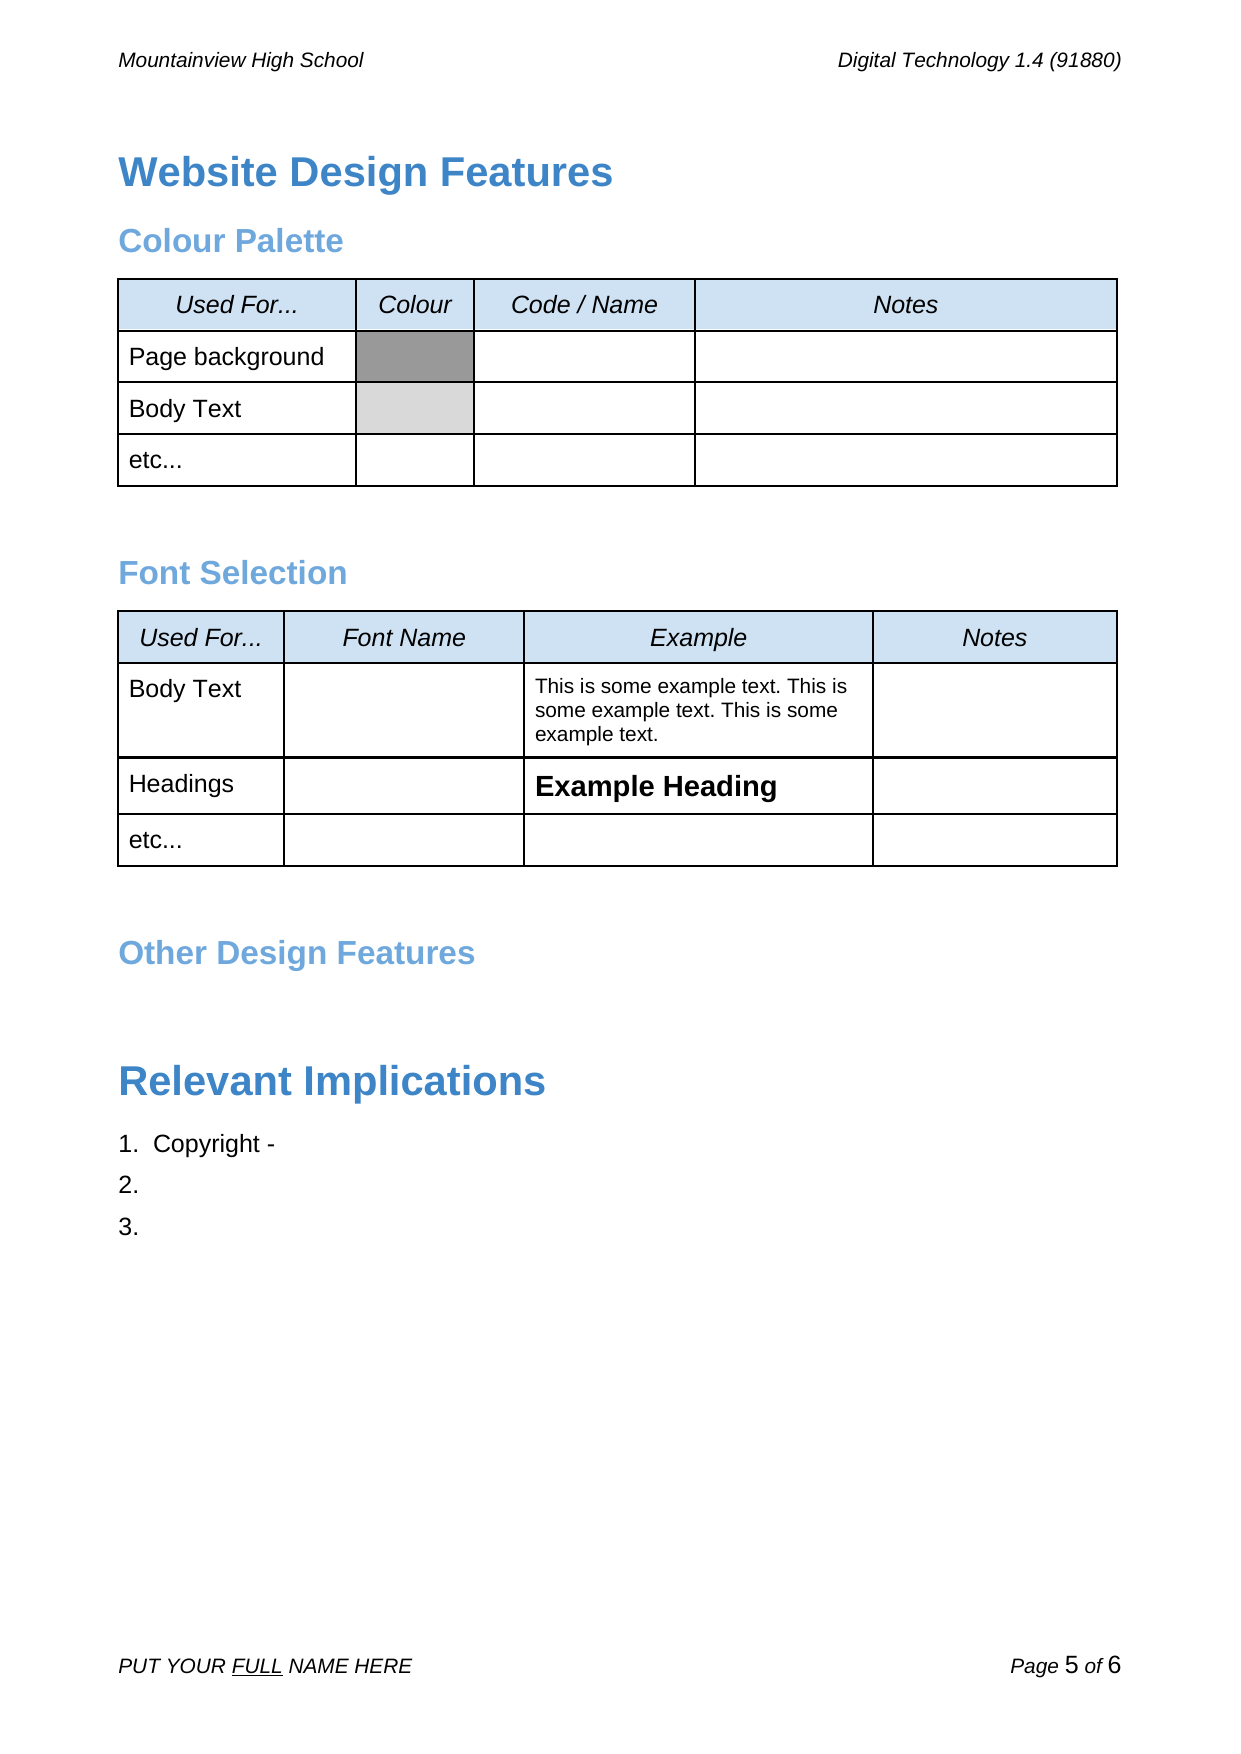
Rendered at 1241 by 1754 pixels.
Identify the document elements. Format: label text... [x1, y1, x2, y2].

table_cell [357, 332, 473, 381]
table_cell [475, 332, 694, 381]
table_header Used For... [119, 280, 355, 329]
subtitle Relevant Implications [118, 1056, 1122, 1104]
table_cell etc... [119, 435, 355, 484]
text 2. [118, 1171, 1122, 1199]
table_header Colour [357, 280, 473, 329]
table_header Notes [696, 280, 1116, 329]
table_cell [874, 664, 1116, 756]
subtitle Website Design Features [118, 148, 1122, 196]
table_header Notes [874, 612, 1116, 662]
table_cell Page background [119, 332, 355, 381]
table_cell [475, 435, 694, 484]
table_cell [874, 815, 1116, 864]
table_header Font Name [285, 612, 523, 662]
table_cell Example Heading [525, 759, 872, 813]
table_header Used For... [119, 612, 283, 662]
table_cell Body Text [119, 383, 355, 433]
subtitle Other Design Features [118, 933, 1122, 971]
table_cell [285, 759, 523, 813]
text 1. Copyright - [118, 1129, 1122, 1158]
table_cell [285, 664, 523, 756]
table_cell [525, 815, 872, 864]
subtitle Colour Palette [118, 221, 1122, 259]
table_cell [696, 383, 1116, 433]
table_cell Body Text [119, 664, 283, 756]
table_header Example [525, 612, 872, 662]
table_cell [357, 383, 473, 433]
table_cell [696, 332, 1116, 381]
table_cell etc... [119, 815, 283, 864]
subtitle Font Selection [118, 553, 1122, 591]
table_cell [475, 383, 694, 433]
table_cell Headings [119, 759, 283, 813]
table_cell [874, 759, 1116, 813]
table_header Code / Name [475, 280, 694, 329]
table_cell [285, 815, 523, 864]
text 3. [118, 1212, 1122, 1241]
table_cell [696, 435, 1116, 484]
table_cell [357, 435, 473, 484]
table_cell This is some example text. This is some example text. This is some example text. [525, 664, 872, 756]
